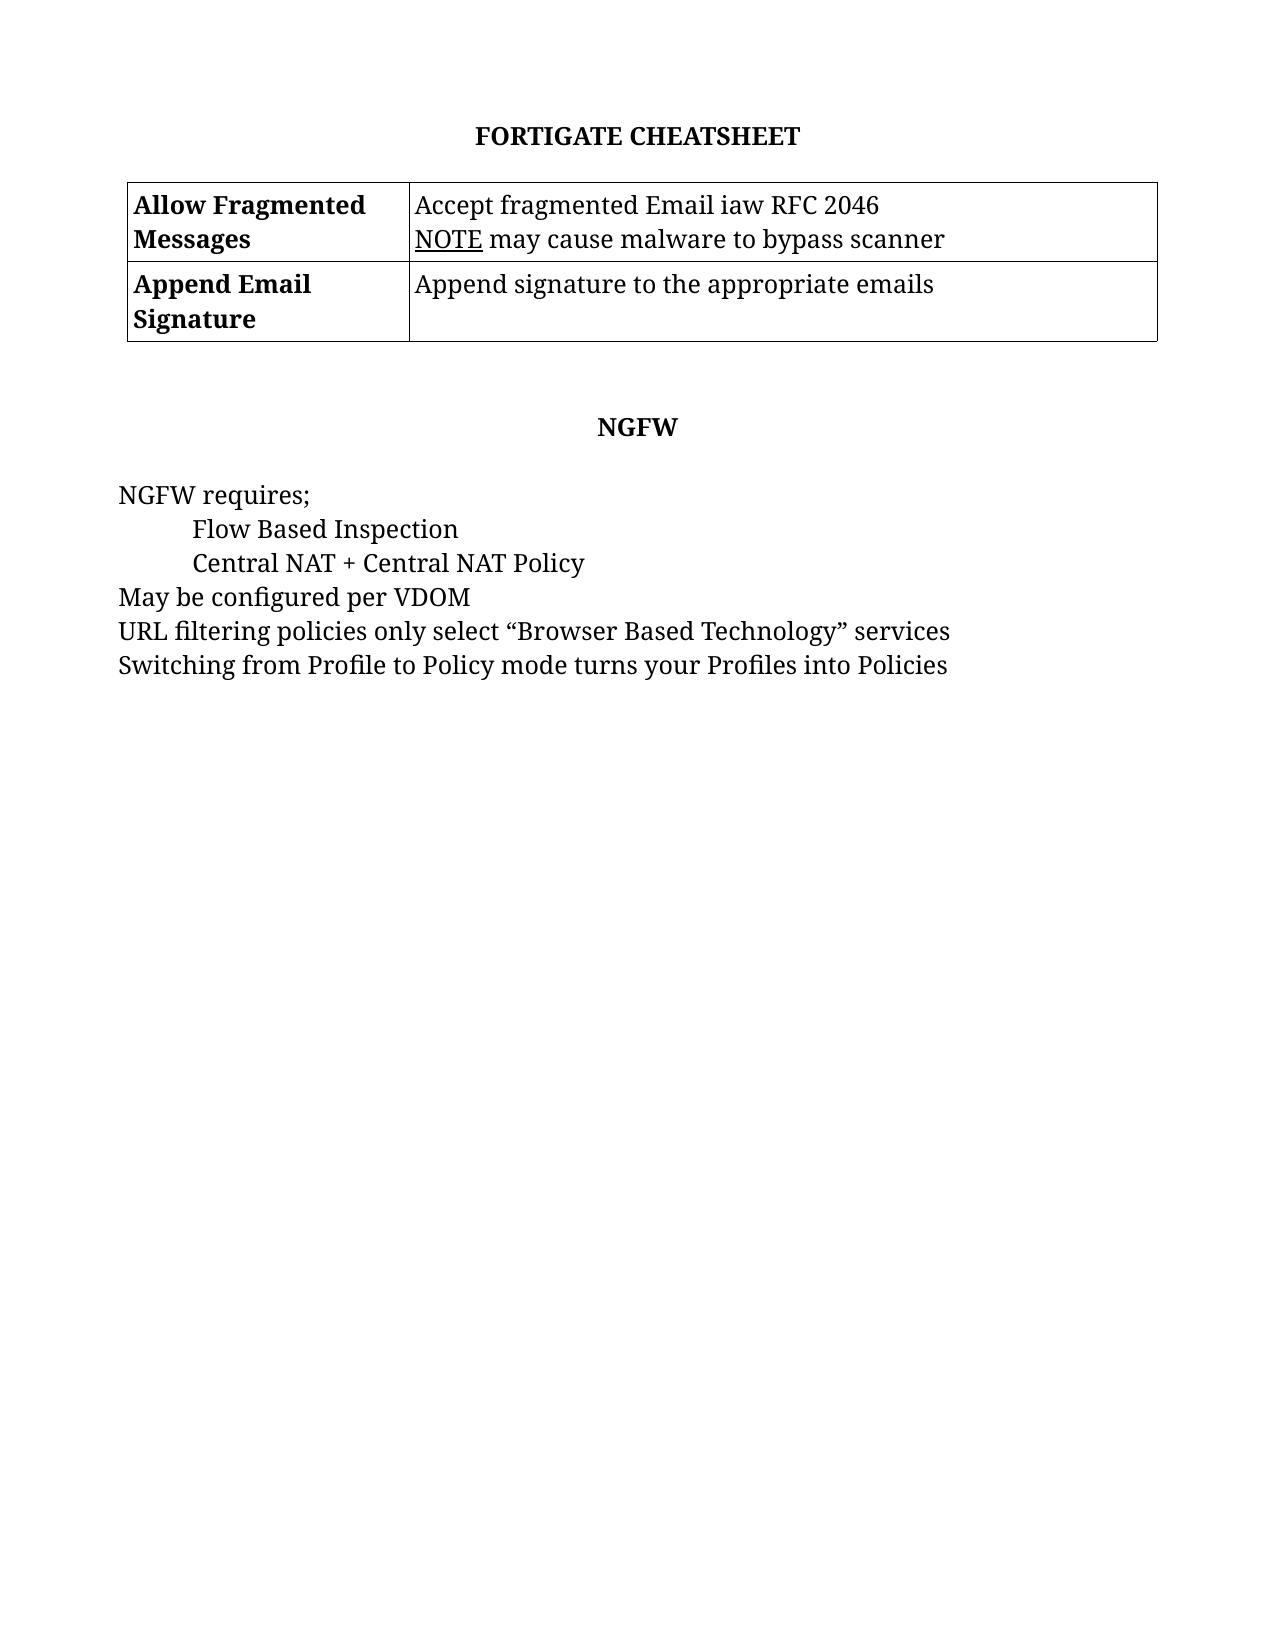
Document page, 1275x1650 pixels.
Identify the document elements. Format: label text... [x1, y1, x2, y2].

text May be configured per VDOM [118, 579, 1157, 614]
text NGFW requires; [118, 477, 1157, 511]
text URL filtering policies only select “Browser Based Technology” services [118, 614, 1157, 648]
text Flow Based Inspection [118, 511, 1157, 546]
text Central NAT + Central NAT Policy [118, 546, 1157, 579]
table_cell Allow Fragmented Messages [128, 183, 409, 261]
text NGFW [118, 409, 1157, 443]
table_cell Accept fragmented Email iaw RFC 2046 NOTE may cause malware to bypass scanner [410, 183, 1157, 261]
table_cell Append signature to the appropriate emails [410, 262, 1157, 341]
text Switching from Profile to Policy mode turns your Profiles into Policies [118, 648, 1157, 682]
table_cell Append Email Signature [128, 262, 409, 341]
